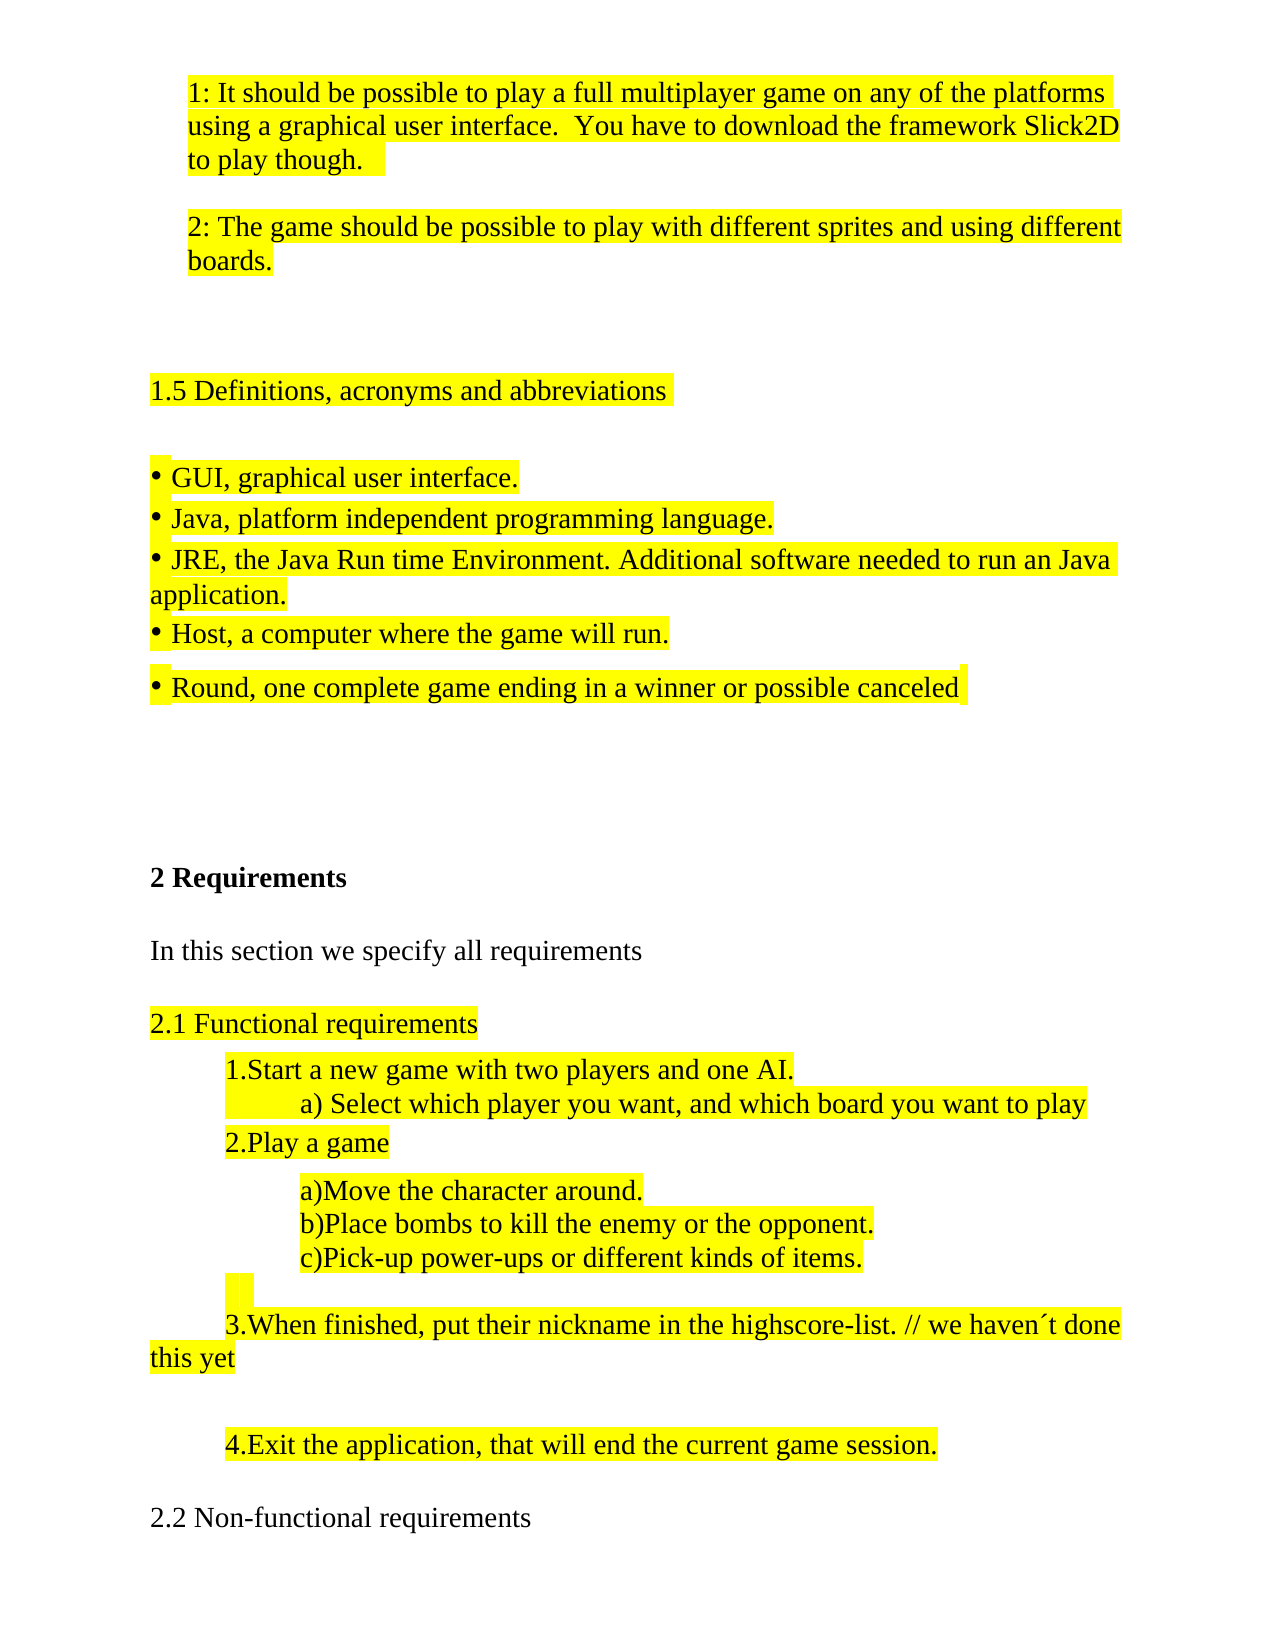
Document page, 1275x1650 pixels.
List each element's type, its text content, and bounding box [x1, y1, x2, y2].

text a) Select which player you want, and which board you want to play [150, 1086, 1125, 1119]
text c)Pick-up power-ups or different kinds of items. [225, 1240, 1125, 1307]
text b)Place bombs to kill the enemy or the opponent. [225, 1206, 1125, 1240]
text 1.5 Definitions, acronyms and abbreviations • GUI, graphical user interface. • Java, platform independent programming language. • JRE, the Java Run time Environment. Additional software needed to run an Java application. • Host, a computer where the game will run. [150, 276, 1125, 651]
text 2.Play a game [150, 1119, 1125, 1160]
text 3.When finished, put their nickname in the highscore-list. // we haven´t done this yet [150, 1307, 1125, 1374]
text 2 Requirements In this section we specify all requirements 2.1 Functional requirements [150, 860, 1125, 1040]
text a)Move the character around. [225, 1173, 1125, 1206]
text 1: It should be possible to play a full multiplayer game on any of the platforms using a graphical user interface. You have to download the framework Slick2D to play though. [187, 75, 1125, 176]
text 4.Exit the application, that will end the current game session. 2.2 Non-functional requirements [150, 1427, 1125, 1574]
text • Round, one complete game ending in a winner or possible canceled [150, 664, 1125, 705]
text 1.Start a new game with two players and one AI. [150, 1052, 1125, 1086]
text 2: The game should be possible to play with different sprites and using different boards. [187, 209, 1125, 276]
